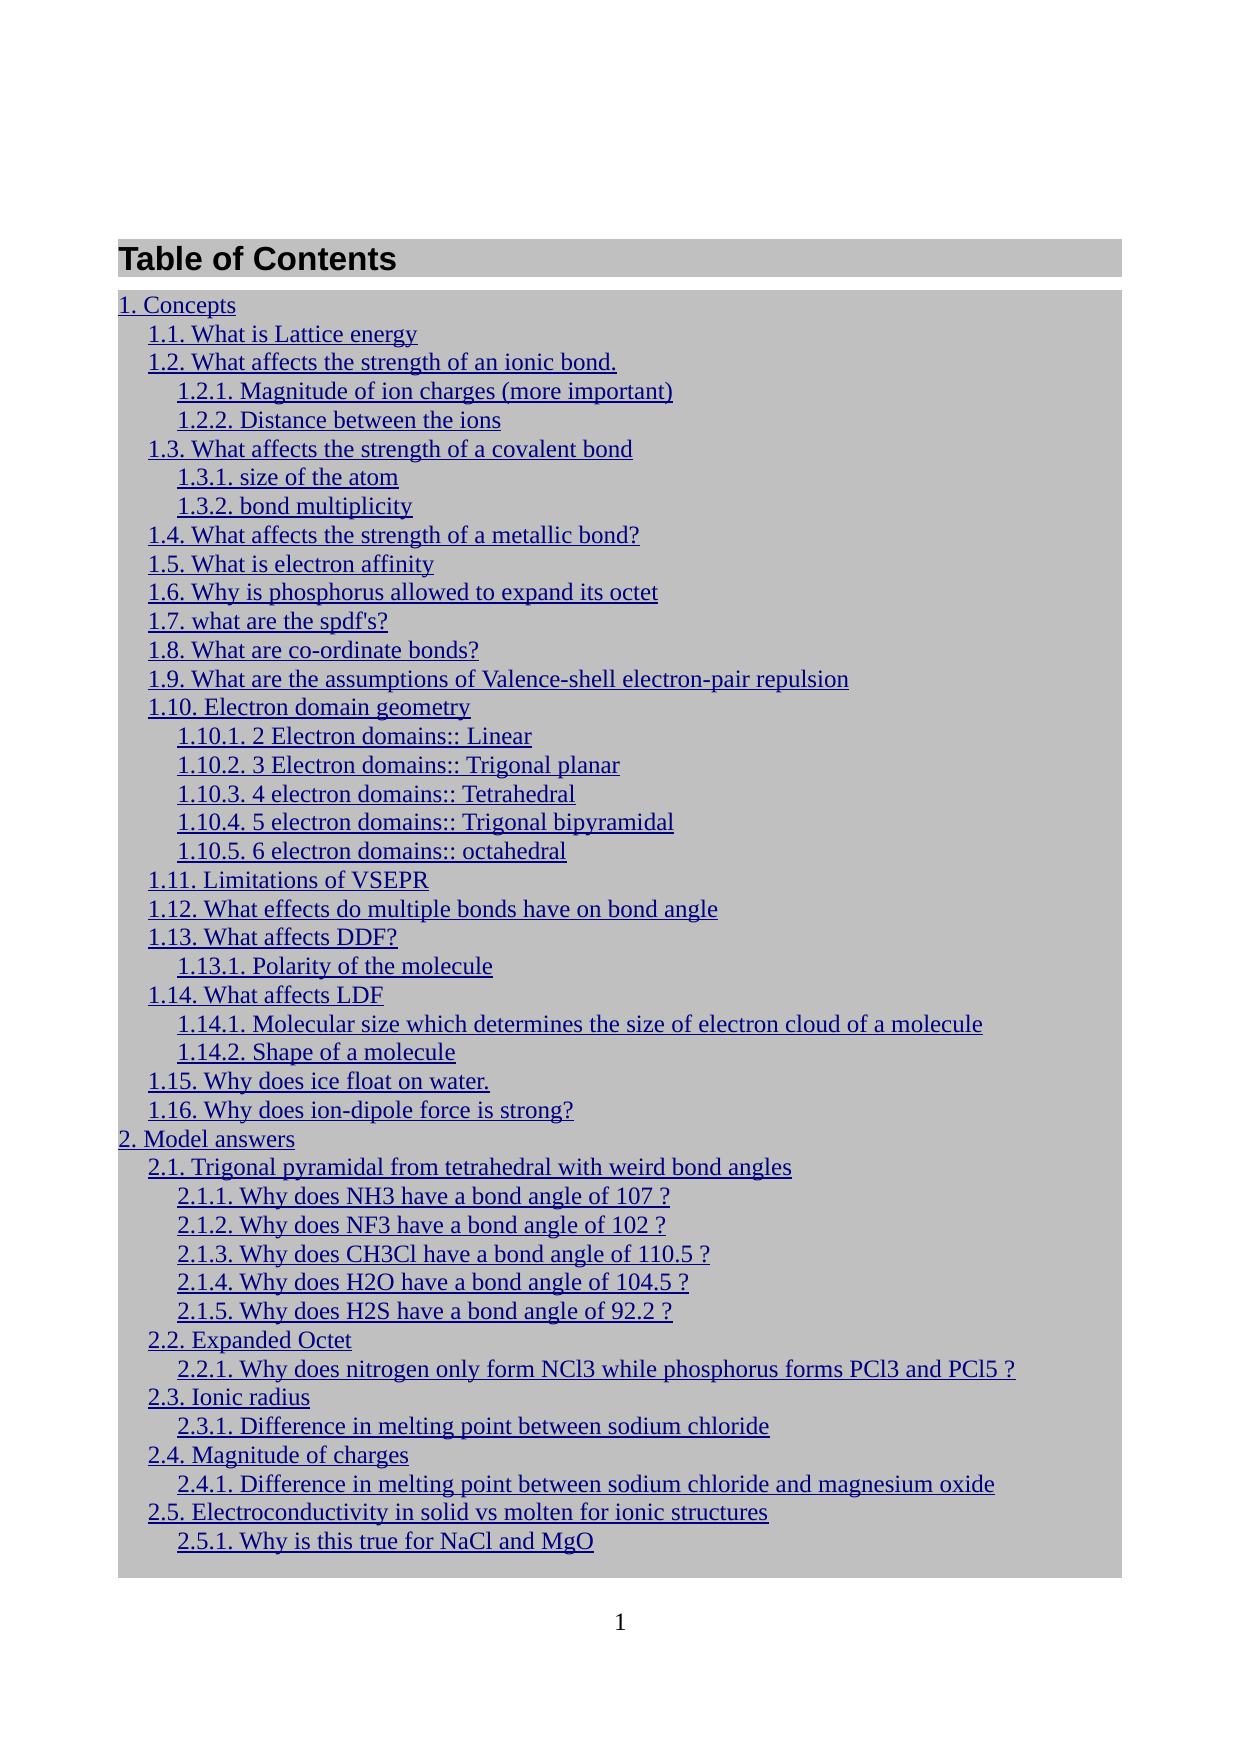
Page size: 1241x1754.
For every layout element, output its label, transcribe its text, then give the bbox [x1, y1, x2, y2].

text 2.1.1. Why does NH3 have a bond angle of 107 ? [177, 1181, 1122, 1210]
text 1.1. What is Lattice energy [148, 319, 1122, 347]
text 1.16. Why does ion-dipole force is strong? [148, 1095, 1122, 1124]
text 2.1.5. Why does H2S have a bond angle of 92.2 ? [177, 1296, 1122, 1325]
text 2.1. Trigonal pyramidal from tetrahedral with weird bond angles [148, 1152, 1122, 1181]
text 2.3. Ionic radius [148, 1382, 1122, 1411]
text 1.4. What affects the strength of a metallic bond? [148, 520, 1122, 549]
text 1.14. What affects LDF [148, 980, 1122, 1009]
text 2.5. Electroconductivity in solid vs molten for ionic structures [148, 1497, 1122, 1526]
text 1. Concepts [118, 290, 1122, 319]
text 1.6. Why is phosphorus allowed to expand its octet [148, 577, 1122, 606]
text 2.4. Magnitude of charges [148, 1440, 1122, 1469]
text 2.5.1. Why is this true for NaCl and MgO [177, 1526, 1122, 1555]
text 1.2.2. Distance between the ions [177, 405, 1122, 434]
text 1.7. what are the spdf's? [148, 606, 1122, 635]
text 1.14.1. Molecular size which determines the size of electron cloud of a molecule [177, 1009, 1122, 1037]
text 1.3. What affects the strength of a covalent bond [148, 434, 1122, 462]
text 2.2. Expanded Octet [148, 1325, 1122, 1354]
text 1.2. What affects the strength of an ionic bond. [148, 347, 1122, 376]
text 2.1.4. Why does H2O have a bond angle of 104.5 ? [177, 1267, 1122, 1296]
text 1.3.1. size of the atom [177, 462, 1122, 491]
text 1.12. What effects do multiple bonds have on bond angle [148, 894, 1122, 922]
subtitle spongiforma@hitagi [118, 118, 1122, 166]
text 1.3.2. bond multiplicity [177, 491, 1122, 520]
text 1.13. What affects DDF? [148, 922, 1122, 951]
text 1.15. Why does ice float on water. [148, 1066, 1122, 1095]
subtitle Table of Contents [118, 239, 1122, 277]
text 2.1.2. Why does NF3 have a bond angle of 102 ? [177, 1210, 1122, 1239]
text 2.3.1. Difference in melting point between sodium chloride [177, 1411, 1122, 1440]
text 2.2.1. Why does nitrogen only form NCl3 while phosphorus forms PCl3 and PCl5 ? [177, 1354, 1122, 1382]
text 1.9. What are the assumptions of Valence-shell electron-pair repulsion [148, 664, 1122, 692]
text 2.4.1. Difference in melting point between sodium chloride and magnesium oxide [177, 1469, 1122, 1497]
text 1.10.1. 2 Electron domains:: Linear [177, 721, 1122, 750]
text 1.10.5. 6 electron domains:: octahedral [177, 836, 1122, 865]
text 1.2.1. Magnitude of ion charges (more important) [177, 376, 1122, 405]
text 1.11. Limitations of VSEPR [148, 865, 1122, 894]
text 2.1.3. Why does CH3Cl have a bond angle of 110.5 ? [177, 1239, 1122, 1267]
text 1.13.1. Polarity of the molecule [177, 951, 1122, 980]
text 1.10.2. 3 Electron domains:: Trigonal planar [177, 750, 1122, 779]
text 1.14.2. Shape of a molecule [177, 1037, 1122, 1066]
text 1.8. What are co-ordinate bonds? [148, 635, 1122, 664]
text 1.10.4. 5 electron domains:: Trigonal bipyramidal [177, 807, 1122, 836]
text 1.10.3. 4 electron domains:: Tetrahedral [177, 779, 1122, 807]
text 1.10. Electron domain geometry [148, 692, 1122, 721]
text 1.5. What is electron affinity [148, 549, 1122, 577]
text 2. Model answers [118, 1124, 1122, 1152]
